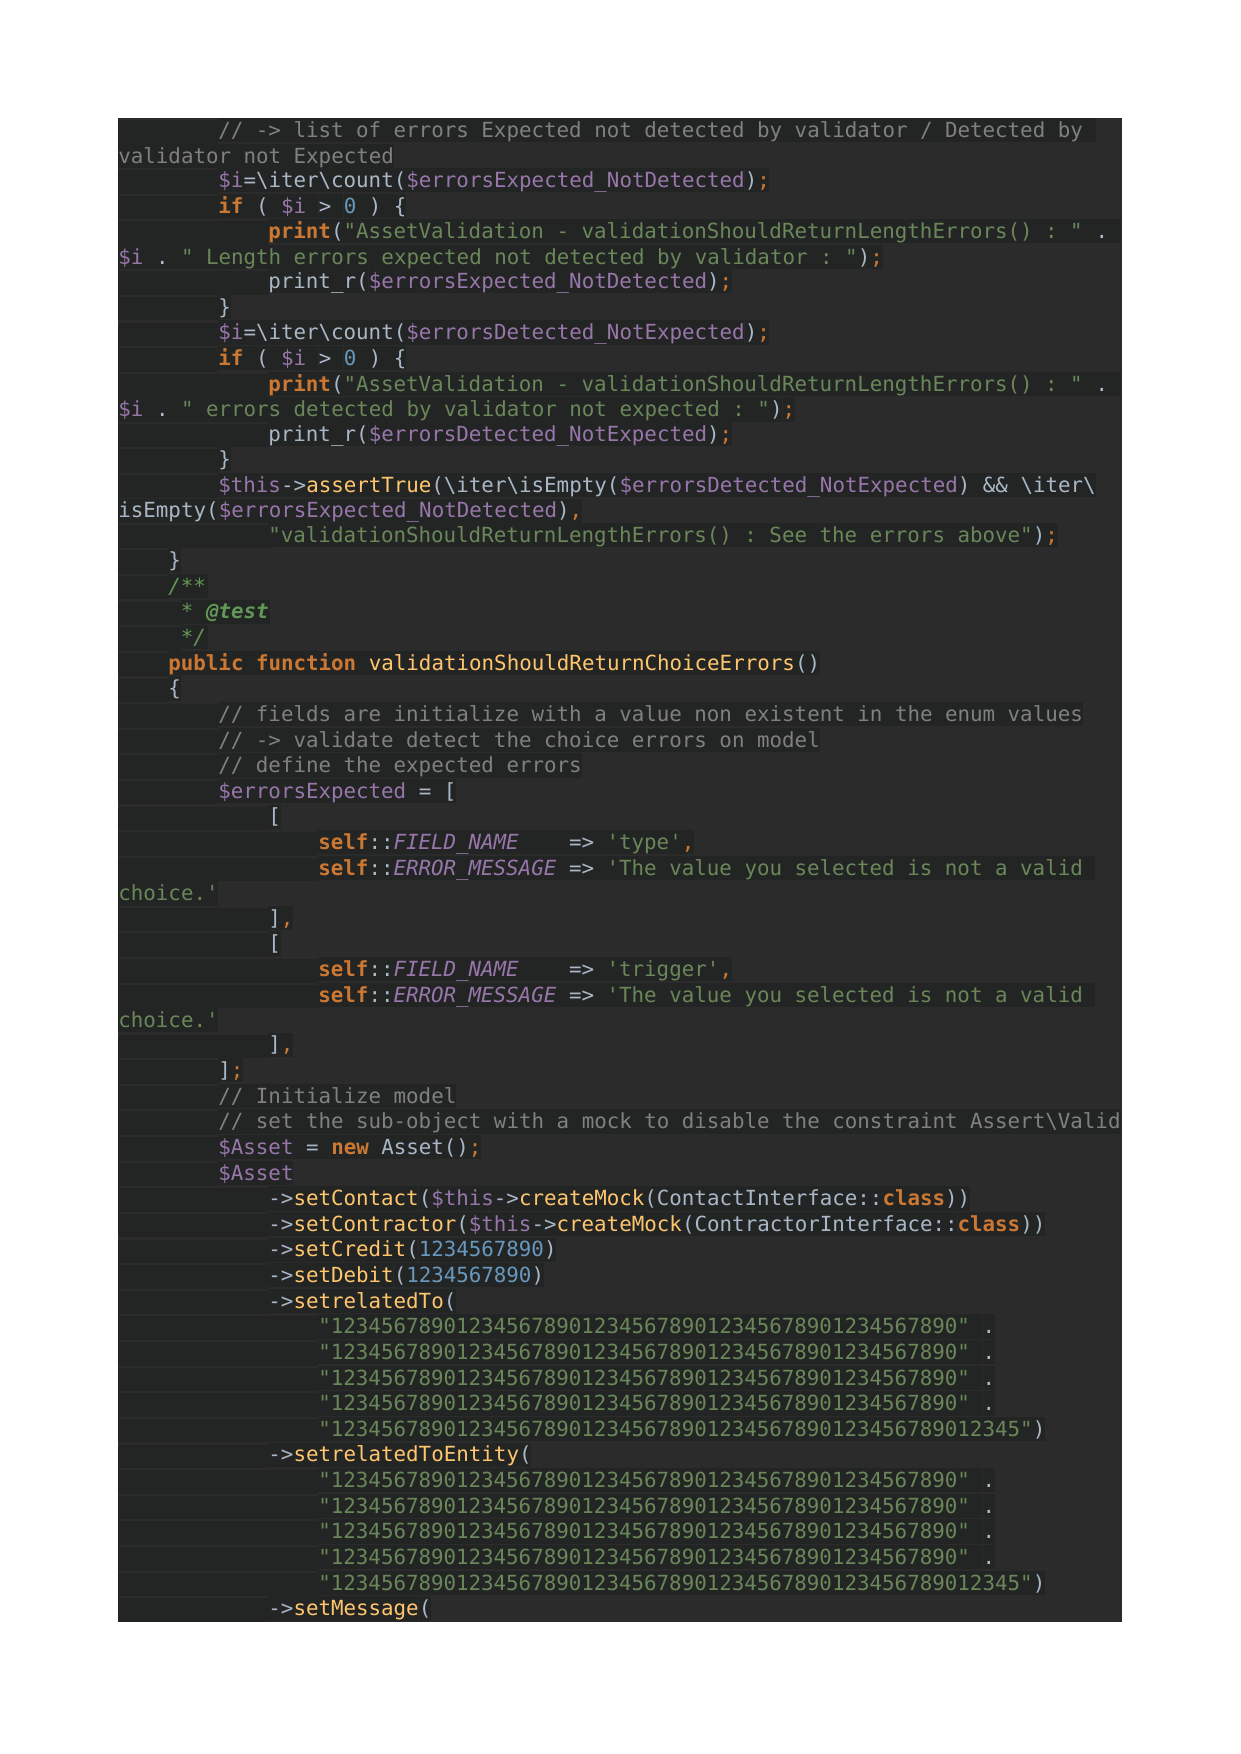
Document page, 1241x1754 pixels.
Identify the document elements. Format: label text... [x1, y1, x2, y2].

text "12345678901234567890123456789012345678901234567890" . [118, 1494, 1122, 1519]
text // Initialize model [118, 1084, 1122, 1109]
text ->setContractor($this->createMock(ContractorInterface::class)) [118, 1212, 1122, 1237]
text [ [118, 804, 1122, 830]
text ]; [118, 1058, 1122, 1084]
text print("AssetValidation - validationShouldReturnLengthErrors() : " . $i . " errors detected by validator not expected : "); [118, 372, 1122, 422]
text print_r($errorsDetected_NotExpected); [118, 422, 1122, 447]
text print_r($errorsExpected_NotDetected); [118, 269, 1122, 295]
text } [118, 295, 1122, 320]
text public function validationShouldReturnChoiceErrors() [118, 651, 1122, 676]
text "12345678901234567890123456789012345678901234567890" . [118, 1314, 1122, 1340]
text ->setrelatedTo( [118, 1289, 1122, 1314]
text [ [118, 931, 1122, 957]
text ->setCredit(1234567890) [118, 1237, 1122, 1263]
text self::ERROR_MESSAGE => 'The value you selected is not a valid choice.' [118, 856, 1122, 906]
text { [118, 676, 1122, 702]
text ->setDebit(1234567890) [118, 1263, 1122, 1289]
text if ( $i > 0 ) { [118, 346, 1122, 372]
text // set the sub-object with a mock to disable the constraint Assert\Valid [118, 1109, 1122, 1135]
text "1234567890123456789012345678901234567890123456789012345") [118, 1571, 1122, 1596]
text $i=\iter\count($errorsExpected_NotDetected); [118, 168, 1122, 194]
text // fields are initialize with a value non existent in the enum values [118, 702, 1122, 728]
text ->setrelatedToEntity( [118, 1442, 1122, 1468]
text $i=\iter\count($errorsDetected_NotExpected); [118, 320, 1122, 346]
text "12345678901234567890123456789012345678901234567890" . [118, 1391, 1122, 1417]
text // -> list of errors Expected not detected by validator / Detected by validator not Expected [118, 118, 1122, 168]
text self::FIELD_NAME => 'trigger', [118, 957, 1122, 983]
text ], [118, 906, 1122, 931]
text "validationShouldReturnLengthErrors() : See the errors above"); [118, 523, 1122, 548]
text } [118, 447, 1122, 473]
text // define the expected errors [118, 753, 1122, 779]
text "12345678901234567890123456789012345678901234567890" . [118, 1519, 1122, 1545]
text self::FIELD_NAME => 'type', [118, 830, 1122, 856]
text */ [118, 625, 1122, 651]
text $errorsExpected = [ [118, 779, 1122, 804]
text * @test [118, 599, 1122, 625]
text print("AssetValidation - validationShouldReturnLengthErrors() : " . $i . " Length errors expected not detected by validator : "); [118, 219, 1122, 269]
text $Asset = new Asset(); [118, 1135, 1122, 1161]
text } [118, 548, 1122, 574]
text "12345678901234567890123456789012345678901234567890" . [118, 1545, 1122, 1571]
text ], [118, 1032, 1122, 1058]
text if ( $i > 0 ) { [118, 194, 1122, 219]
text /** [118, 574, 1122, 599]
text "12345678901234567890123456789012345678901234567890" . [118, 1468, 1122, 1494]
text self::ERROR_MESSAGE => 'The value you selected is not a valid choice.' [118, 983, 1122, 1032]
text "12345678901234567890123456789012345678901234567890" . [118, 1366, 1122, 1391]
text // -> validate detect the choice errors on model [118, 728, 1122, 753]
text $this->assertTrue(\iter\isEmpty($errorsDetected_NotExpected) && \iter\isEmpty($errorsExpected_NotDetected), [118, 473, 1122, 523]
text ->setMessage( [118, 1596, 1122, 1622]
text "12345678901234567890123456789012345678901234567890" . [118, 1340, 1122, 1366]
text ->setContact($this->createMock(ContactInterface::class)) [118, 1186, 1122, 1212]
text $Asset [118, 1161, 1122, 1186]
text "1234567890123456789012345678901234567890123456789012345") [118, 1417, 1122, 1442]
